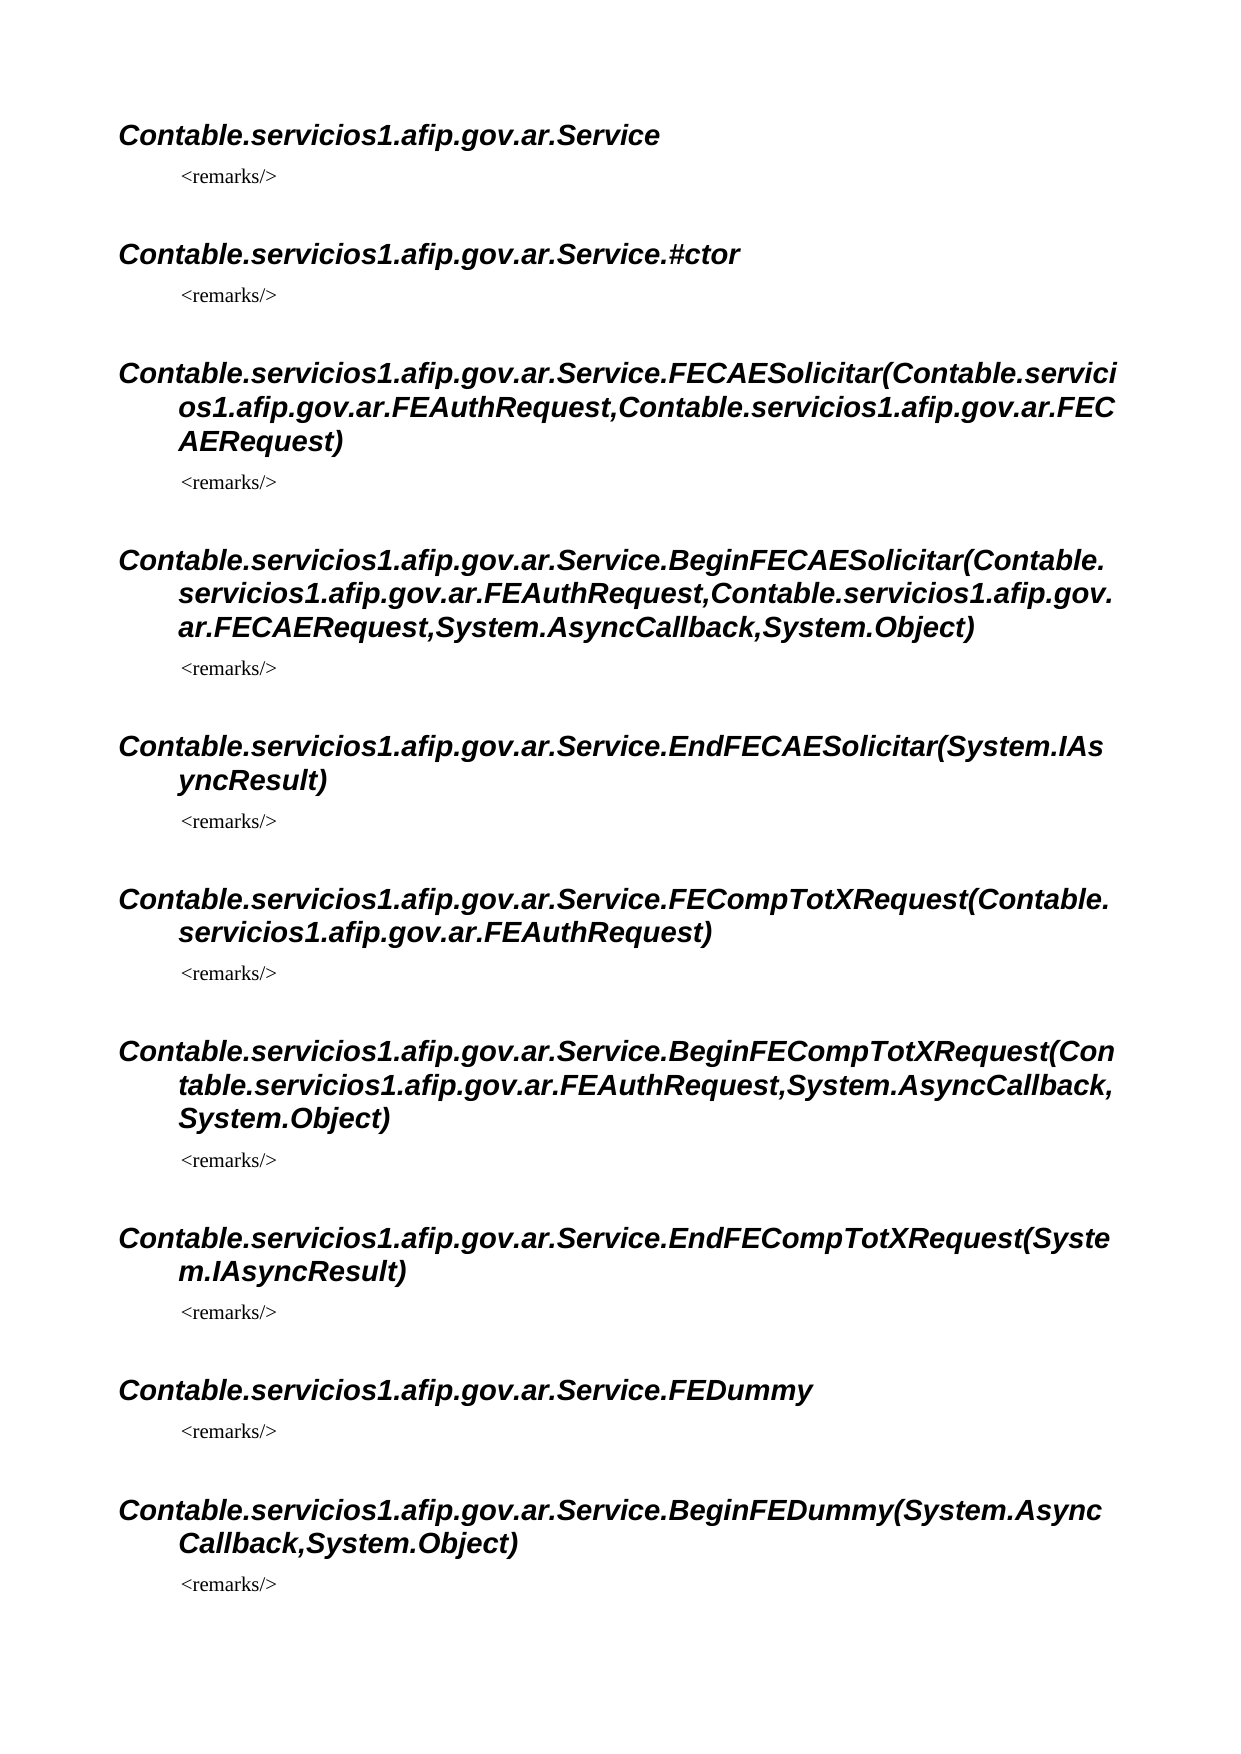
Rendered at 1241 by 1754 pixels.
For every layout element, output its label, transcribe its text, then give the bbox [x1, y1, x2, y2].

text <remarks/> [118, 469, 1122, 494]
text <remarks/> [118, 808, 1122, 833]
text <remarks/> [118, 283, 1122, 307]
subtitle Contable.servicios1.afip.gov.ar.Service [118, 118, 1122, 152]
text <remarks/> [118, 1300, 1122, 1324]
text <remarks/> [118, 164, 1122, 188]
text <remarks/> [118, 961, 1122, 985]
text <remarks/> [118, 656, 1122, 680]
subtitle Contable.servicios1.afip.gov.ar.Service.FECAESolicitar(Contable.servicios1.afip.gov.ar.FEAuthRequest,Contable.servicios1.afip.gov.ar.FECAERequest) [118, 356, 1122, 457]
subtitle Contable.servicios1.afip.gov.ar.Service.BeginFECAESolicitar(Contable.servicios1.afip.gov.ar.FEAuthRequest,Contable.servicios1.afip.gov.ar.FECAERequest,System.AsyncCallback,System.Object) [118, 543, 1122, 643]
subtitle Contable.servicios1.afip.gov.ar.Service.FECompTotXRequest(Contable.servicios1.afip.gov.ar.FEAuthRequest) [118, 882, 1122, 949]
subtitle Contable.servicios1.afip.gov.ar.Service.BeginFEDummy(System.AsyncCallback,System.Object) [118, 1492, 1122, 1559]
text <remarks/> [118, 1147, 1122, 1172]
subtitle Contable.servicios1.afip.gov.ar.Service.EndFECompTotXRequest(System.IAsyncResult) [118, 1221, 1122, 1288]
subtitle Contable.servicios1.afip.gov.ar.Service.BeginFECompTotXRequest(Contable.servicios1.afip.gov.ar.FEAuthRequest,System.AsyncCallback,System.Object) [118, 1034, 1122, 1135]
subtitle Contable.servicios1.afip.gov.ar.Service.FEDummy [118, 1373, 1122, 1407]
text <remarks/> [118, 1572, 1122, 1596]
subtitle Contable.servicios1.afip.gov.ar.Service.EndFECAESolicitar(System.IAsyncResult) [118, 729, 1122, 796]
subtitle Contable.servicios1.afip.gov.ar.Service.#ctor [118, 237, 1122, 271]
text <remarks/> [118, 1419, 1122, 1443]
